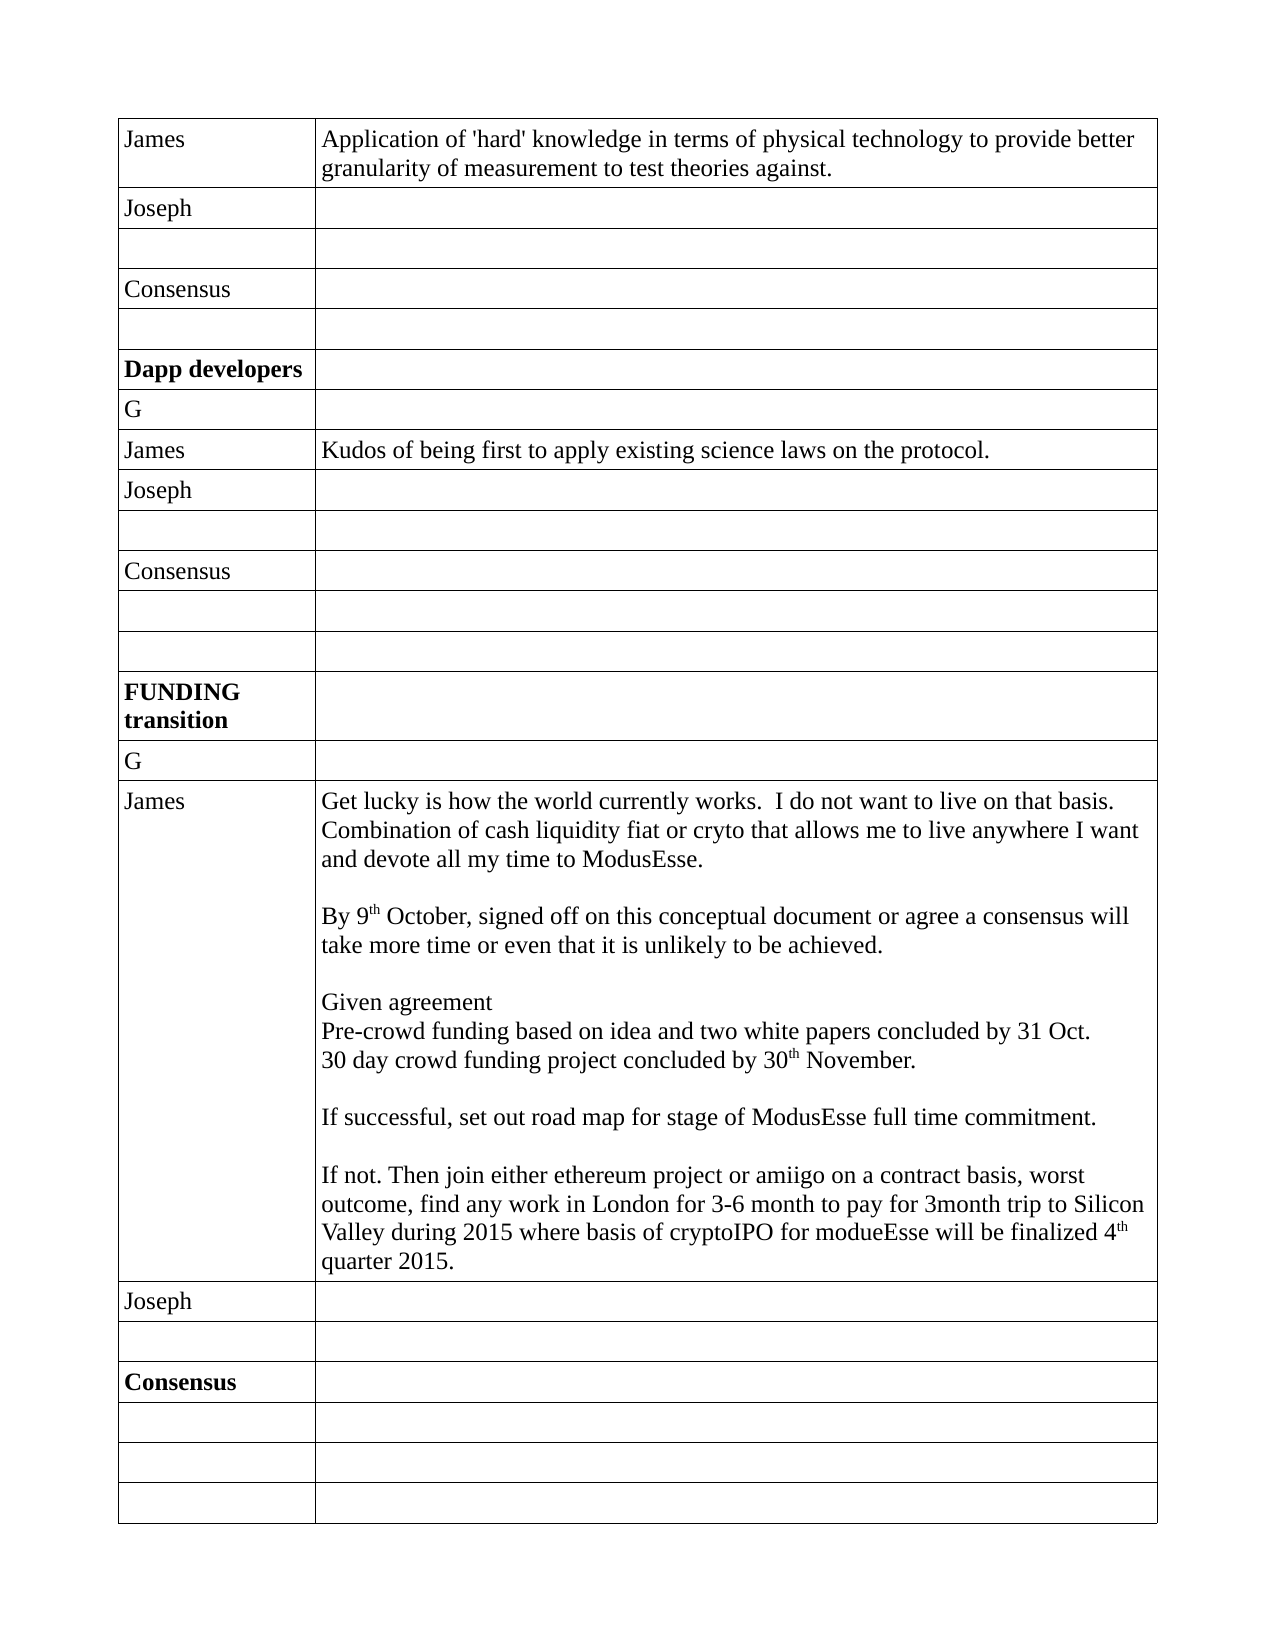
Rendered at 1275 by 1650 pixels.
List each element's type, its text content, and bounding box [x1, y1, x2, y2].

table_cell Consensus [119, 269, 315, 308]
table_cell [316, 591, 1157, 631]
table_cell [119, 632, 315, 671]
table_cell [316, 470, 1157, 510]
table_cell [119, 1403, 315, 1442]
table_cell [316, 741, 1157, 780]
table_cell Get lucky is how the world currently works. I do not want to live on that basis. Combination of cash liquidity fiat or cryto that allows me to live anywhere I want and devote all my time to ModusEsse. By 9th October, signed off on this conceptual document or agree a consensus will take more time or even that it is unlikely to be achieved. Given agreement Pre-crowd funding based on idea and two white papers concluded by 31 Oct. 30 day crowd funding project concluded by 30th November. If successful, set out road map for stage of ModusEsse full time commitment. If not. Then join either ethereum project or amiigo on a contract basis, worst outcome, find any work in London for 3-6 month to pay for 3month trip to Silicon Valley during 2015 where basis of cryptoIPO for modueEsse will be finalized 4th quarter 2015. [316, 781, 1157, 1281]
table_cell [119, 1322, 315, 1361]
table_cell [316, 672, 1157, 740]
table_cell [316, 1443, 1157, 1482]
table_cell [316, 511, 1157, 550]
table_cell [316, 1322, 1157, 1361]
table_cell [119, 511, 315, 550]
table_cell [316, 632, 1157, 671]
table_cell Application of 'hard' knowledge in terms of physical technology to provide better granularity of measurement to test theories against. [316, 119, 1157, 187]
table_cell [316, 551, 1157, 590]
table_cell [119, 1443, 315, 1482]
table_cell [119, 1483, 315, 1522]
table_cell James [119, 781, 315, 1281]
table_cell Dapp developers [119, 350, 315, 389]
table_cell [316, 229, 1157, 268]
table_cell [316, 390, 1157, 429]
table_cell [119, 229, 315, 268]
table_cell [316, 1483, 1157, 1522]
table_cell Consensus [119, 1362, 315, 1402]
table_cell [316, 188, 1157, 227]
table_cell [316, 309, 1157, 348]
table_cell [119, 591, 315, 631]
table_cell G [119, 741, 315, 780]
table_cell [316, 1282, 1157, 1321]
table_cell Joseph [119, 188, 315, 227]
table_cell James [119, 430, 315, 469]
table_cell G [119, 390, 315, 429]
table_cell [316, 1403, 1157, 1442]
table_cell [316, 1362, 1157, 1402]
table_cell FUNDING transition [119, 672, 315, 740]
table_cell Kudos of being first to apply existing science laws on the protocol. [316, 430, 1157, 469]
table_cell Joseph [119, 1282, 315, 1321]
table_cell Joseph [119, 470, 315, 510]
table_cell Consensus [119, 551, 315, 590]
table_cell [316, 350, 1157, 389]
table_cell James [119, 119, 315, 187]
table_cell [316, 269, 1157, 308]
table_cell [119, 309, 315, 348]
